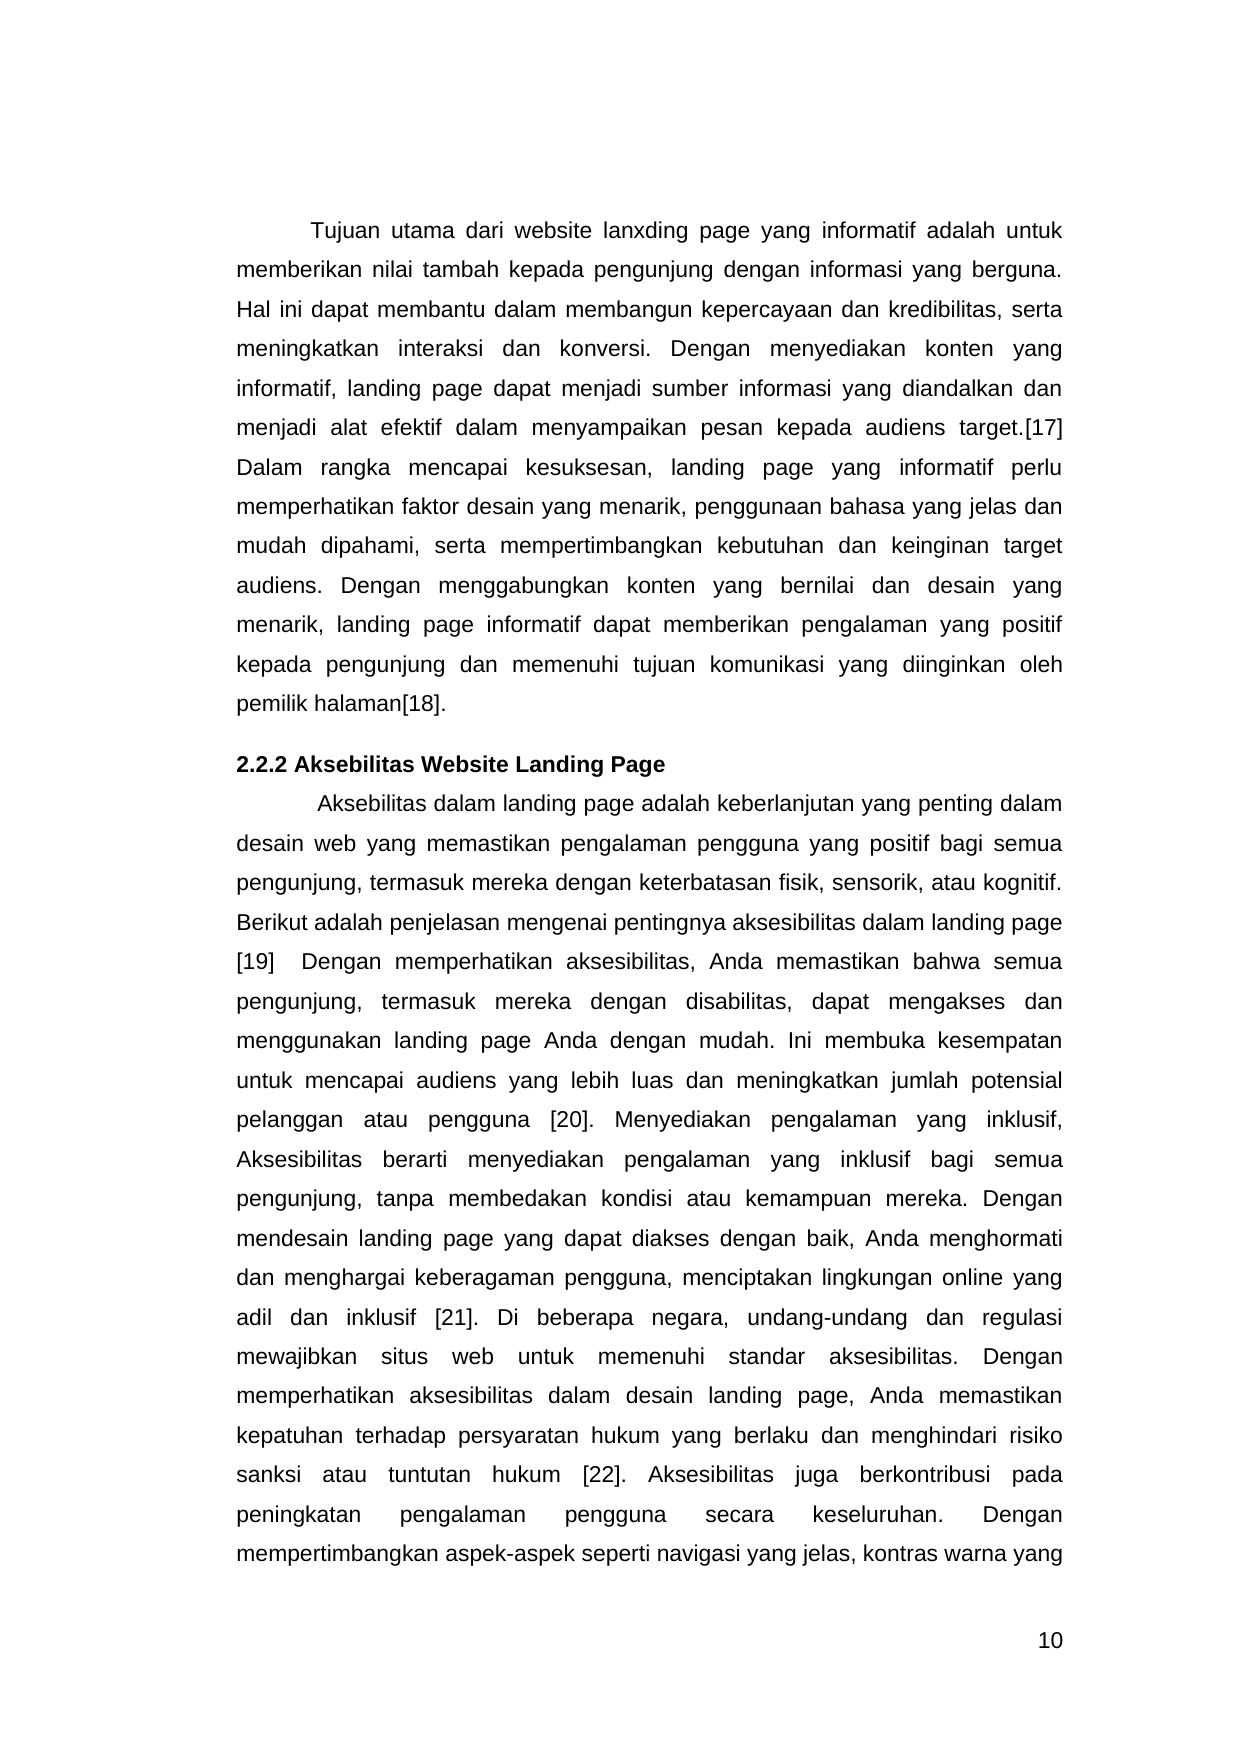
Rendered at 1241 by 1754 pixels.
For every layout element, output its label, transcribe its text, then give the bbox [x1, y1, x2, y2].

text Tujuan utama dari website lanxding page yang informatif adalah untuk memberikan nilai tambah kepada pengunjung dengan informasi yang berguna. Hal ini dapat membantu dalam membangun kepercayaan dan kredibilitas, serta meningkatkan interaksi dan konversi. Dengan menyediakan konten yang informatif, landing page dapat menjadi sumber informasi yang diandalkan dan menjadi alat efektif dalam menyampaikan pesan kepada audiens target.[17] Dalam rangka mencapai kesuksesan, landing page yang informatif perlu memperhatikan faktor desain yang menarik, penggunaan bahasa yang jelas dan mudah dipahami, serta mempertimbangkan kebutuhan dan keinginan target audiens. Dengan menggabungkan konten yang bernilai dan desain yang menarik, landing page informatif dapat memberikan pengalaman yang positif kepada pengunjung dan memenuhi tujuan komunikasi yang diinginkan oleh pemilik halaman[18]. [236, 217, 1063, 717]
text Aksebilitas dalam landing page adalah keberlanjutan yang penting dalam desain web yang memastikan pengalaman pengguna yang positif bagi semua pengunjung, termasuk mereka dengan keterbatasan fisik, sensorik, atau kognitif. Berikut adalah penjelasan mengenai pentingnya aksesibilitas dalam landing page [19] Dengan memperhatikan aksesibilitas, Anda memastikan bahwa semua pengunjung, termasuk mereka dengan disabilitas, dapat mengakses dan menggunakan landing page Anda dengan mudah. Ini membuka kesempatan untuk mencapai audiens yang lebih luas dan meningkatkan jumlah potensial pelanggan atau pengguna [20]. Menyediakan pengalaman yang inklusif, Aksesibilitas berarti menyediakan pengalaman yang inklusif bagi semua pengunjung, tanpa membedakan kondisi atau kemampuan mereka. Dengan mendesain landing page yang dapat diakses dengan baik, Anda menghormati dan menghargai keberagaman pengguna, menciptakan lingkungan online yang adil dan inklusif [21]. Di beberapa negara, undang-undang dan regulasi mewajibkan situs web untuk memenuhi standar aksesibilitas. Dengan memperhatikan aksesibilitas dalam desain landing page, Anda memastikan kepatuhan terhadap persyaratan hukum yang berlaku dan menghindari risiko sanksi atau tuntutan hukum [22]. Aksesibilitas juga berkontribusi pada peningkatan pengalaman pengguna secara keseluruhan. Dengan mempertimbangkan aspek-aspek seperti navigasi yang jelas, kontras warna yang [236, 790, 1063, 1567]
subtitle 2.2.2 Aksebilitas Website Landing Page [236, 751, 1063, 777]
